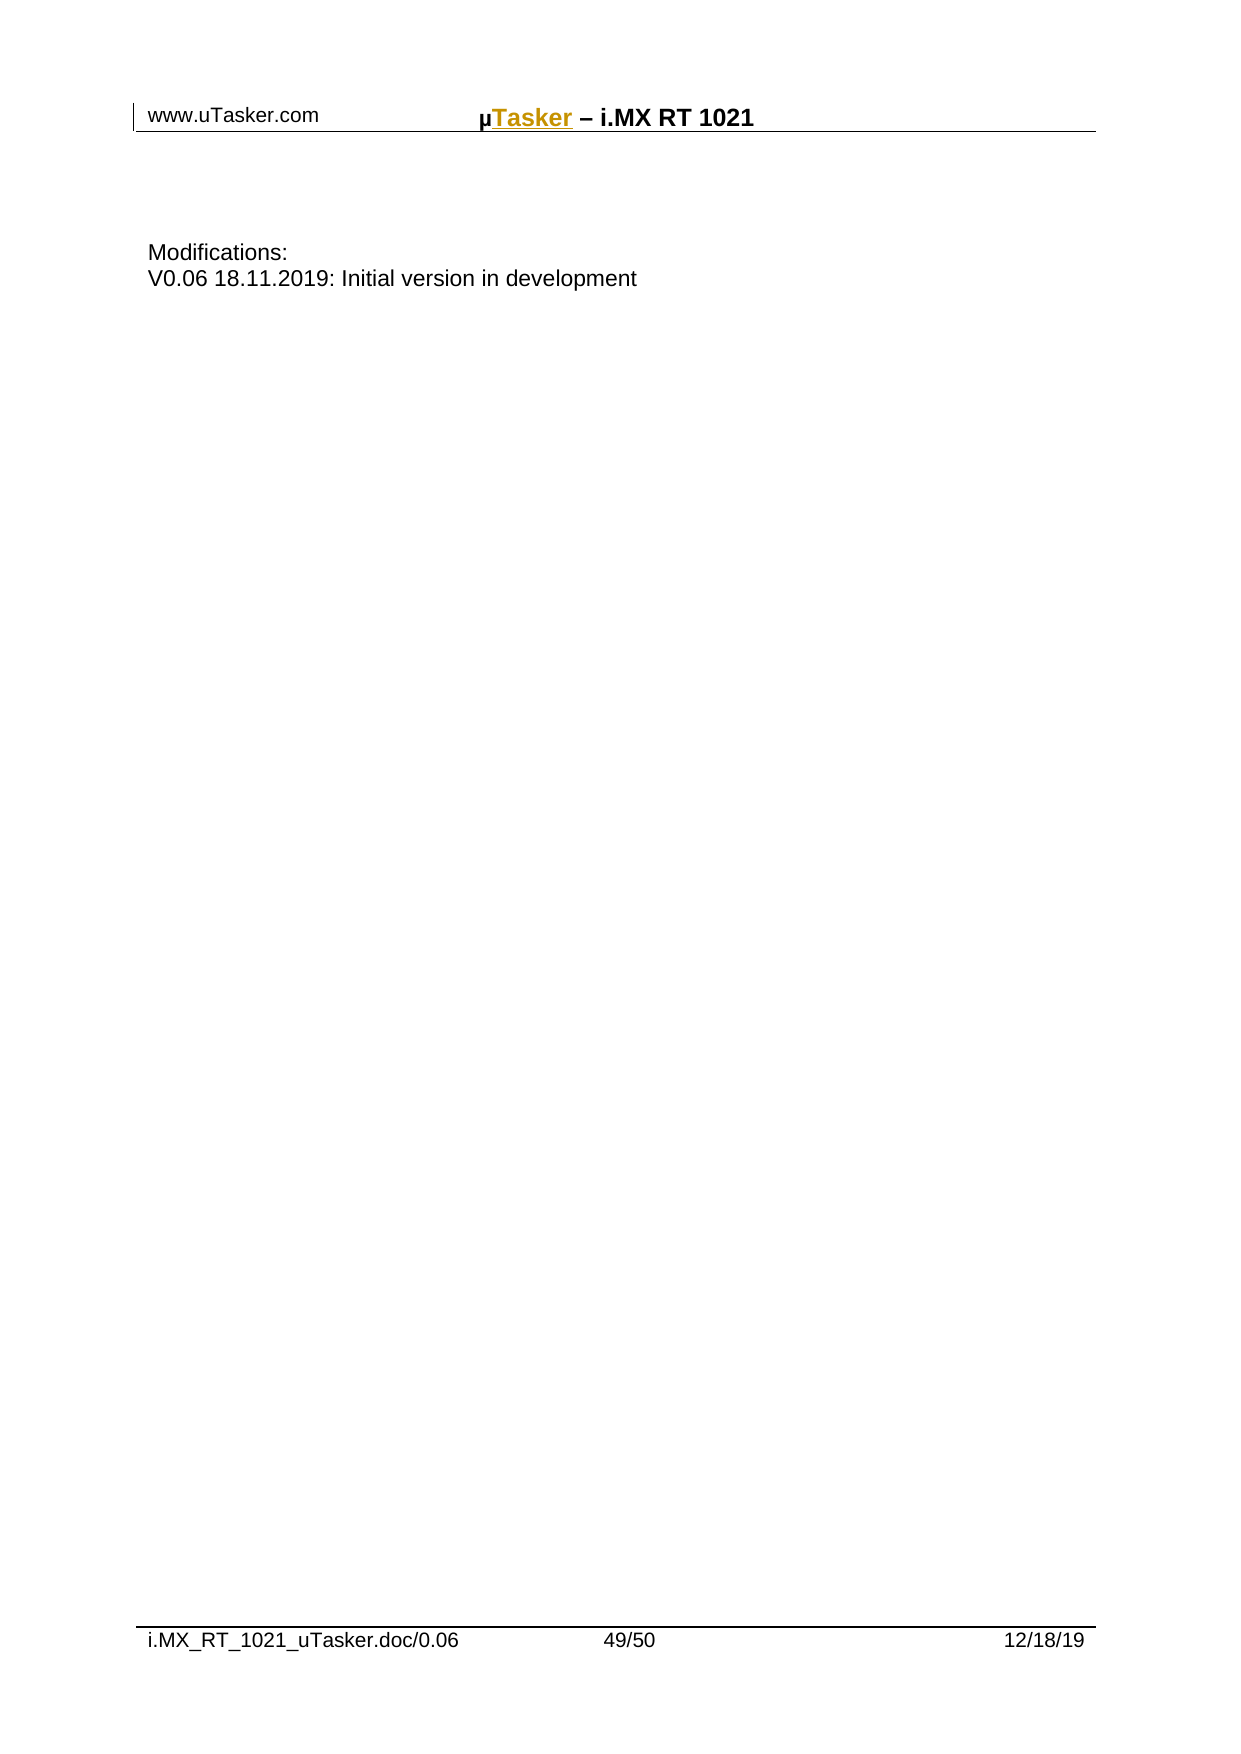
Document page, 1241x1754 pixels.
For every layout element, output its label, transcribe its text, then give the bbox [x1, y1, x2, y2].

text Modifications: V0.06 18.11.2019: Initial version in development [148, 239, 1093, 318]
